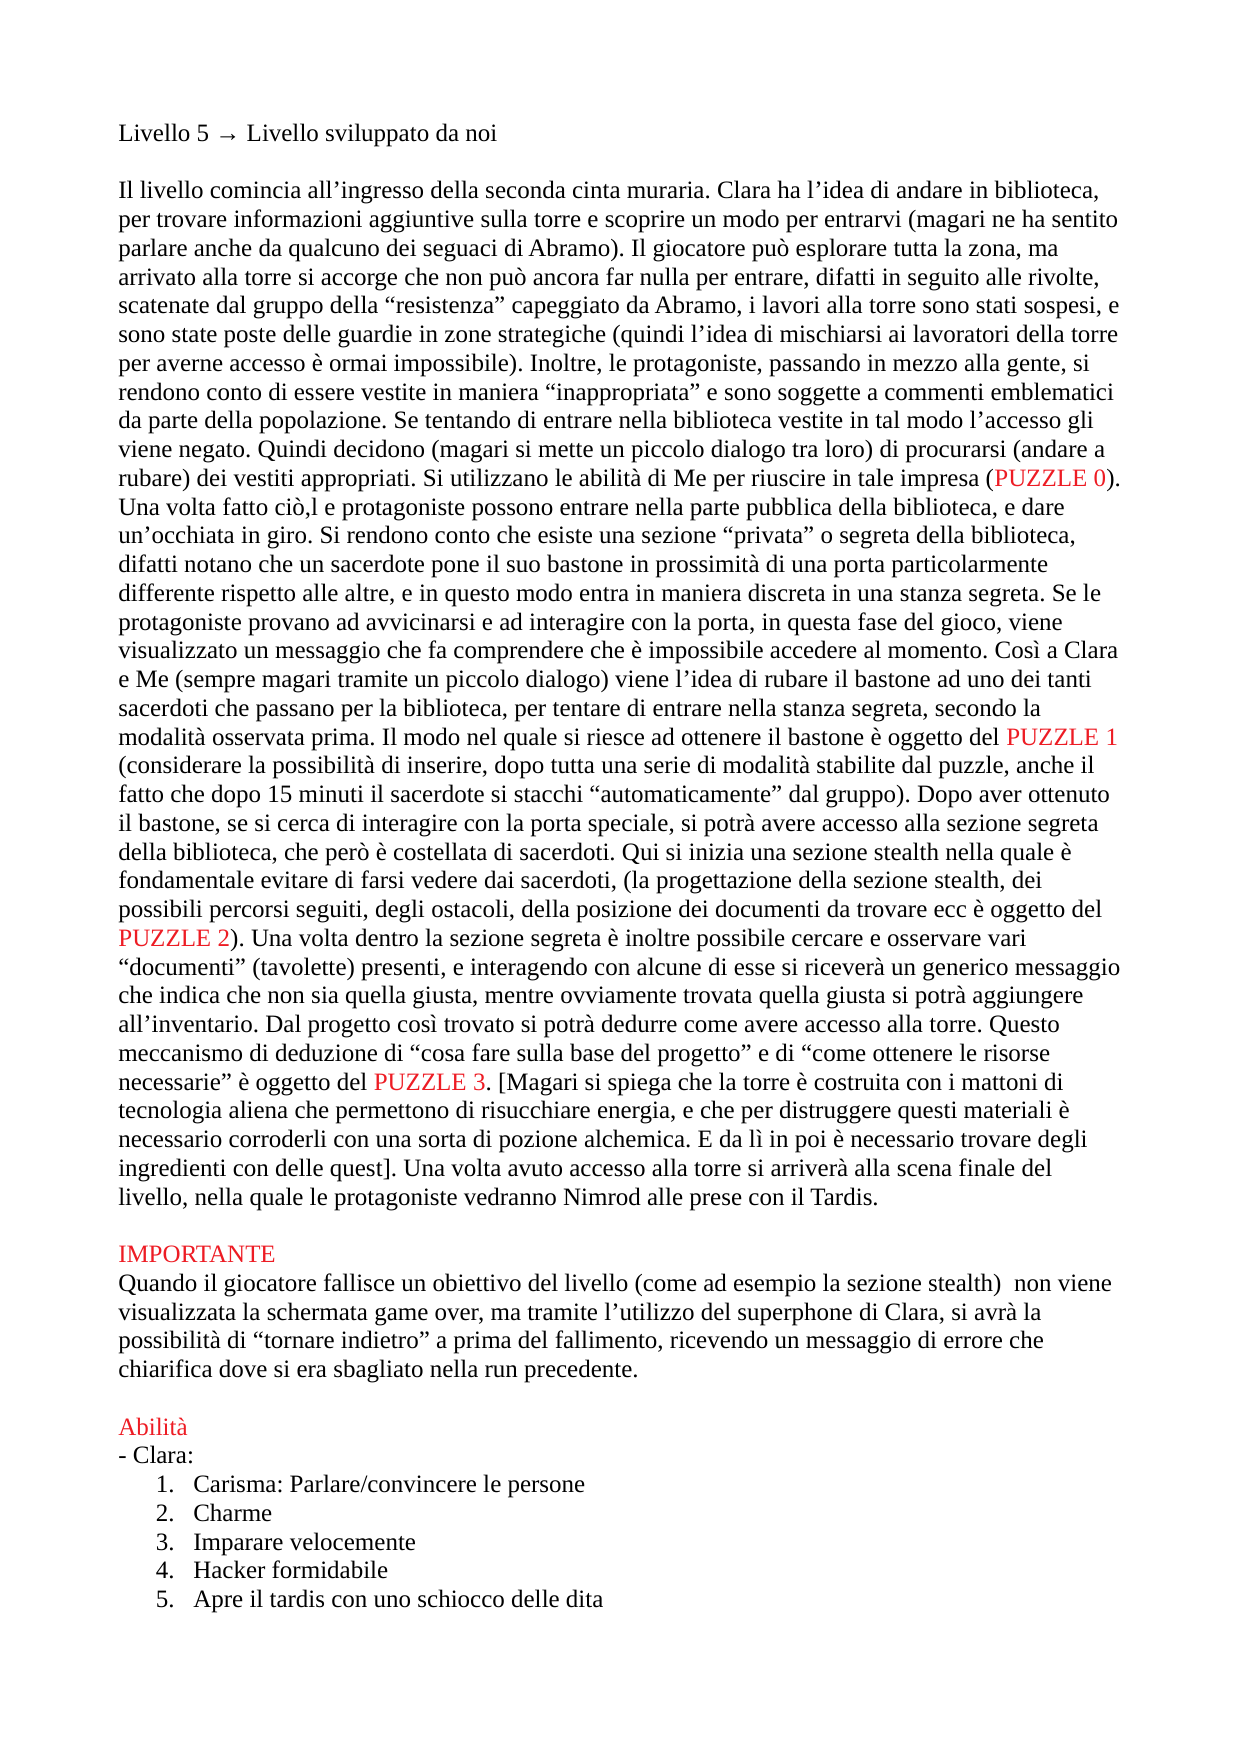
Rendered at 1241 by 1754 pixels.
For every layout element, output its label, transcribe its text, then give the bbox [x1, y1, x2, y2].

list Charme [156, 1498, 1122, 1527]
text Il livello comincia all’ingresso della seconda cinta muraria. Clara ha l’idea di andare in biblioteca, per trovare informazioni aggiuntive sulla torre e scoprire un modo per entrarvi (magari ne ha sentito parlare anche da qualcuno dei seguaci di Abramo). Il giocatore può esplorare tutta la zona, ma arrivato alla torre si accorge che non può ancora far nulla per entrare, difatti in seguito alle rivolte, scatenate dal gruppo della “resistenza” capeggiato da Abramo, i lavori alla torre sono stati sospesi, e sono state poste delle guardie in zone strategiche (quindi l’idea di mischiarsi ai lavoratori della torre per averne accesso è ormai impossibile). Inoltre, le protagoniste, passando in mezzo alla gente, si rendono conto di essere vestite in maniera “inappropriata” e sono soggette a commenti emblematici da parte della popolazione. Se tentando di entrare nella biblioteca vestite in tal modo l’accesso gli viene negato. Quindi decidono (magari si mette un piccolo dialogo tra loro) di procurarsi (andare a rubare) dei vestiti appropriati. Si utilizzano le abilità di Me per riuscire in tale impresa (PUZZLE 0). Una volta fatto ciò,l e protagoniste possono entrare nella parte pubblica della biblioteca, e dare un’occhiata in giro. Si rendono conto che esiste una sezione “privata” o segreta della biblioteca, difatti notano che un sacerdote pone il suo bastone in prossimità di una porta particolarmente differente rispetto alle altre, e in questo modo entra in maniera discreta in una stanza segreta. Se le protagoniste provano ad avvicinarsi e ad interagire con la porta, in questa fase del gioco, viene visualizzato un messaggio che fa comprendere che è impossibile accedere al momento. Così a Clara e Me (sempre magari tramite un piccolo dialogo) viene l’idea di rubare il bastone ad uno dei tanti sacerdoti che passano per la biblioteca, per tentare di entrare nella stanza segreta, secondo la modalità osservata prima. Il modo nel quale si riesce ad ottenere il bastone è oggetto del PUZZLE 1 (considerare la possibilità di inserire, dopo tutta una serie di modalità stabilite dal puzzle, anche il fatto che dopo 15 minuti il sacerdote si stacchi “automaticamente” dal gruppo). Dopo aver ottenuto il bastone, se si cerca di interagire con la porta speciale, si potrà avere accesso alla sezione segreta della biblioteca, che però è costellata di sacerdoti. Qui si inizia una sezione stealth nella quale è fondamentale evitare di farsi vedere dai sacerdoti, (la progettazione della sezione stealth, dei possibili percorsi seguiti, degli ostacoli, della posizione dei documenti da trovare ecc è oggetto del PUZZLE 2). Una volta dentro la sezione segreta è inoltre possibile cercare e osservare vari “documenti” (tavolette) presenti, e interagendo con alcune di esse si riceverà un generico messaggio che indica che non sia quella giusta, mentre ovviamente trovata quella giusta si potrà aggiungere all’inventario. Dal progetto così trovato si potrà dedurre come avere accesso alla torre. Questo meccanismo di deduzione di “cosa fare sulla base del progetto” e di “come ottenere le risorse necessarie” è oggetto del PUZZLE 3. [Magari si spiega che la torre è costruita con i mattoni di tecnologia aliena che permettono di risucchiare energia, e che per distruggere questi materiali è necessario corroderli con una sorta di pozione alchemica. E da lì in poi è necessario trovare degli ingredienti con delle quest]. Una volta avuto accesso alla torre si arriverà alla scena finale del livello, nella quale le protagoniste vedranno Nimrod alle prese con il Tardis. [118, 176, 1122, 1211]
list Imparare velocemente [156, 1527, 1122, 1556]
text Quando il giocatore fallisce un obiettivo del livello (come ad esempio la sezione stealth) non viene visualizzata la schermata game over, ma tramite l’utilizzo del superphone di Clara, si avrà la possibilità di “tornare indietro” a prima del fallimento, ricevendo un messaggio di errore che chiarifica dove si era sbagliato nella run precedente. [118, 1268, 1122, 1383]
list Apre il tardis con uno schiocco delle dita [156, 1584, 1122, 1613]
text IMPORTANTE [118, 1239, 1122, 1268]
text Abilità [118, 1412, 1122, 1441]
text Livello 5 → Livello sviluppato da noi [118, 118, 1122, 147]
text - Clara: [118, 1441, 1122, 1469]
list Carisma: Parlare/convincere le persone [156, 1469, 1122, 1498]
list Hacker formidabile [156, 1556, 1122, 1584]
